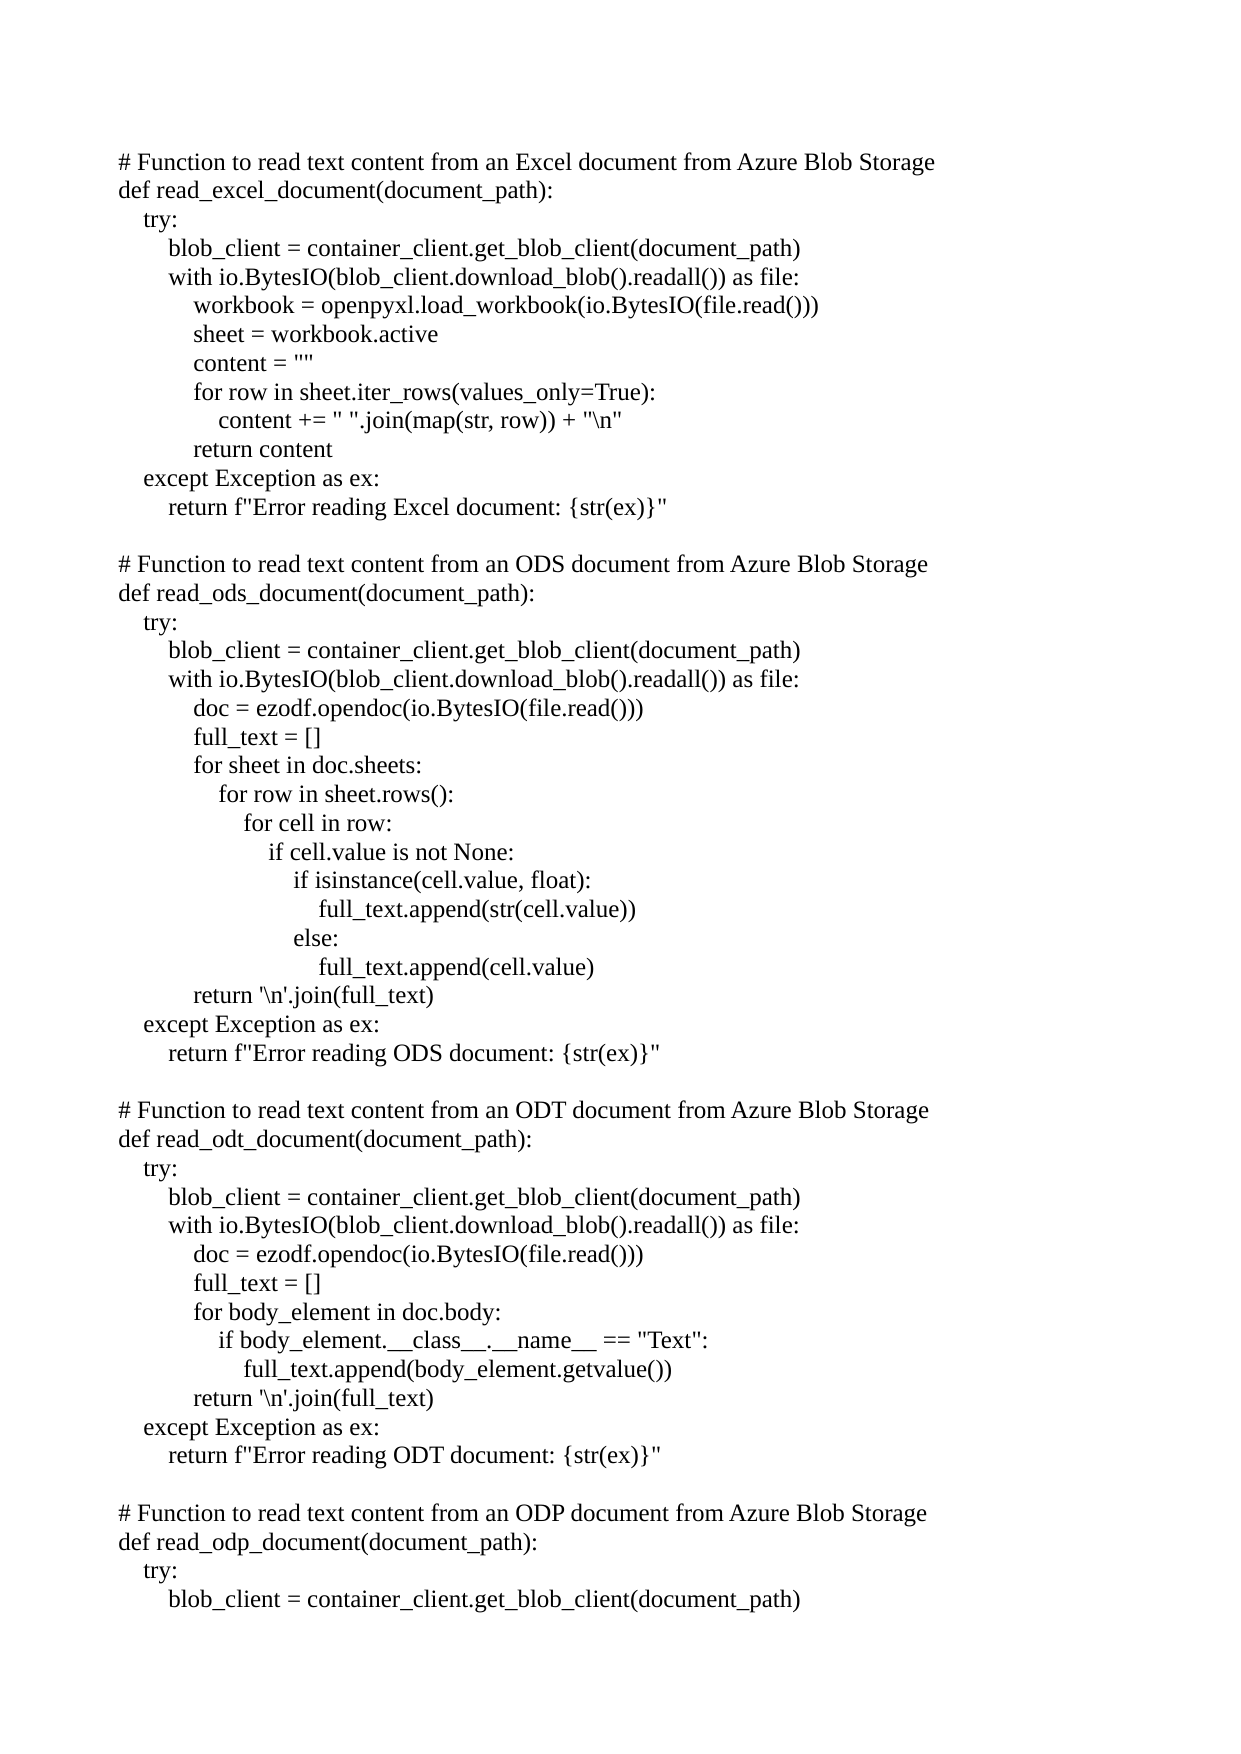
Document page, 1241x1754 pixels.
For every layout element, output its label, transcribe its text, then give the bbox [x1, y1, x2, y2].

text doc = ezodf.opendoc(io.BytesIO(file.read())) [118, 1239, 1122, 1268]
text full_text = [] [118, 722, 1122, 751]
text for body_element in doc.body: [118, 1297, 1122, 1326]
text content = "" [118, 348, 1122, 377]
text content += " ".join(map(str, row)) + "\n" [118, 406, 1122, 434]
text else: [118, 923, 1122, 952]
text def read_odp_document(document_path): [118, 1527, 1122, 1556]
text try: [118, 204, 1122, 233]
text sheet = workbook.active [118, 319, 1122, 348]
text try: [118, 1153, 1122, 1182]
text return f"Error reading Excel document: {str(ex)}" [118, 492, 1122, 521]
text blob_client = container_client.get_blob_client(document_path) [118, 233, 1122, 262]
text # Function to read text content from an ODS document from Azure Blob Storage [118, 549, 1122, 578]
text blob_client = container_client.get_blob_client(document_path) [118, 1584, 1122, 1613]
text # Function to read text content from an ODT document from Azure Blob Storage [118, 1096, 1122, 1124]
text return '\n'.join(full_text) [118, 1383, 1122, 1412]
text for sheet in doc.sheets: [118, 751, 1122, 779]
text return content [118, 434, 1122, 463]
text def read_excel_document(document_path): [118, 176, 1122, 204]
text full_text.append(str(cell.value)) [118, 894, 1122, 923]
text for row in sheet.iter_rows(values_only=True): [118, 377, 1122, 406]
text return f"Error reading ODS document: {str(ex)}" [118, 1038, 1122, 1067]
text full_text = [] [118, 1268, 1122, 1297]
text blob_client = container_client.get_blob_client(document_path) [118, 636, 1122, 664]
text for row in sheet.rows(): [118, 779, 1122, 808]
text try: [118, 607, 1122, 636]
text workbook = openpyxl.load_workbook(io.BytesIO(file.read())) [118, 291, 1122, 319]
text doc = ezodf.opendoc(io.BytesIO(file.read())) [118, 693, 1122, 722]
text except Exception as ex: [118, 1009, 1122, 1038]
text if isinstance(cell.value, float): [118, 866, 1122, 894]
text try: [118, 1556, 1122, 1584]
text blob_client = container_client.get_blob_client(document_path) [118, 1182, 1122, 1211]
text return f"Error reading ODT document: {str(ex)}" [118, 1441, 1122, 1469]
text def read_ods_document(document_path): [118, 578, 1122, 607]
text if body_element.__class__.__name__ == "Text": [118, 1326, 1122, 1354]
text with io.BytesIO(blob_client.download_blob().readall()) as file: [118, 262, 1122, 291]
text def read_odt_document(document_path): [118, 1124, 1122, 1153]
text except Exception as ex: [118, 463, 1122, 492]
text full_text.append(body_element.getvalue()) [118, 1354, 1122, 1383]
text full_text.append(cell.value) [118, 952, 1122, 981]
text except Exception as ex: [118, 1412, 1122, 1441]
text # Function to read text content from an Excel document from Azure Blob Storage [118, 147, 1122, 176]
text with io.BytesIO(blob_client.download_blob().readall()) as file: [118, 1211, 1122, 1239]
text # Function to read text content from an ODP document from Azure Blob Storage [118, 1498, 1122, 1527]
text with io.BytesIO(blob_client.download_blob().readall()) as file: [118, 664, 1122, 693]
text for cell in row: [118, 808, 1122, 837]
text return '\n'.join(full_text) [118, 981, 1122, 1009]
text if cell.value is not None: [118, 837, 1122, 866]
